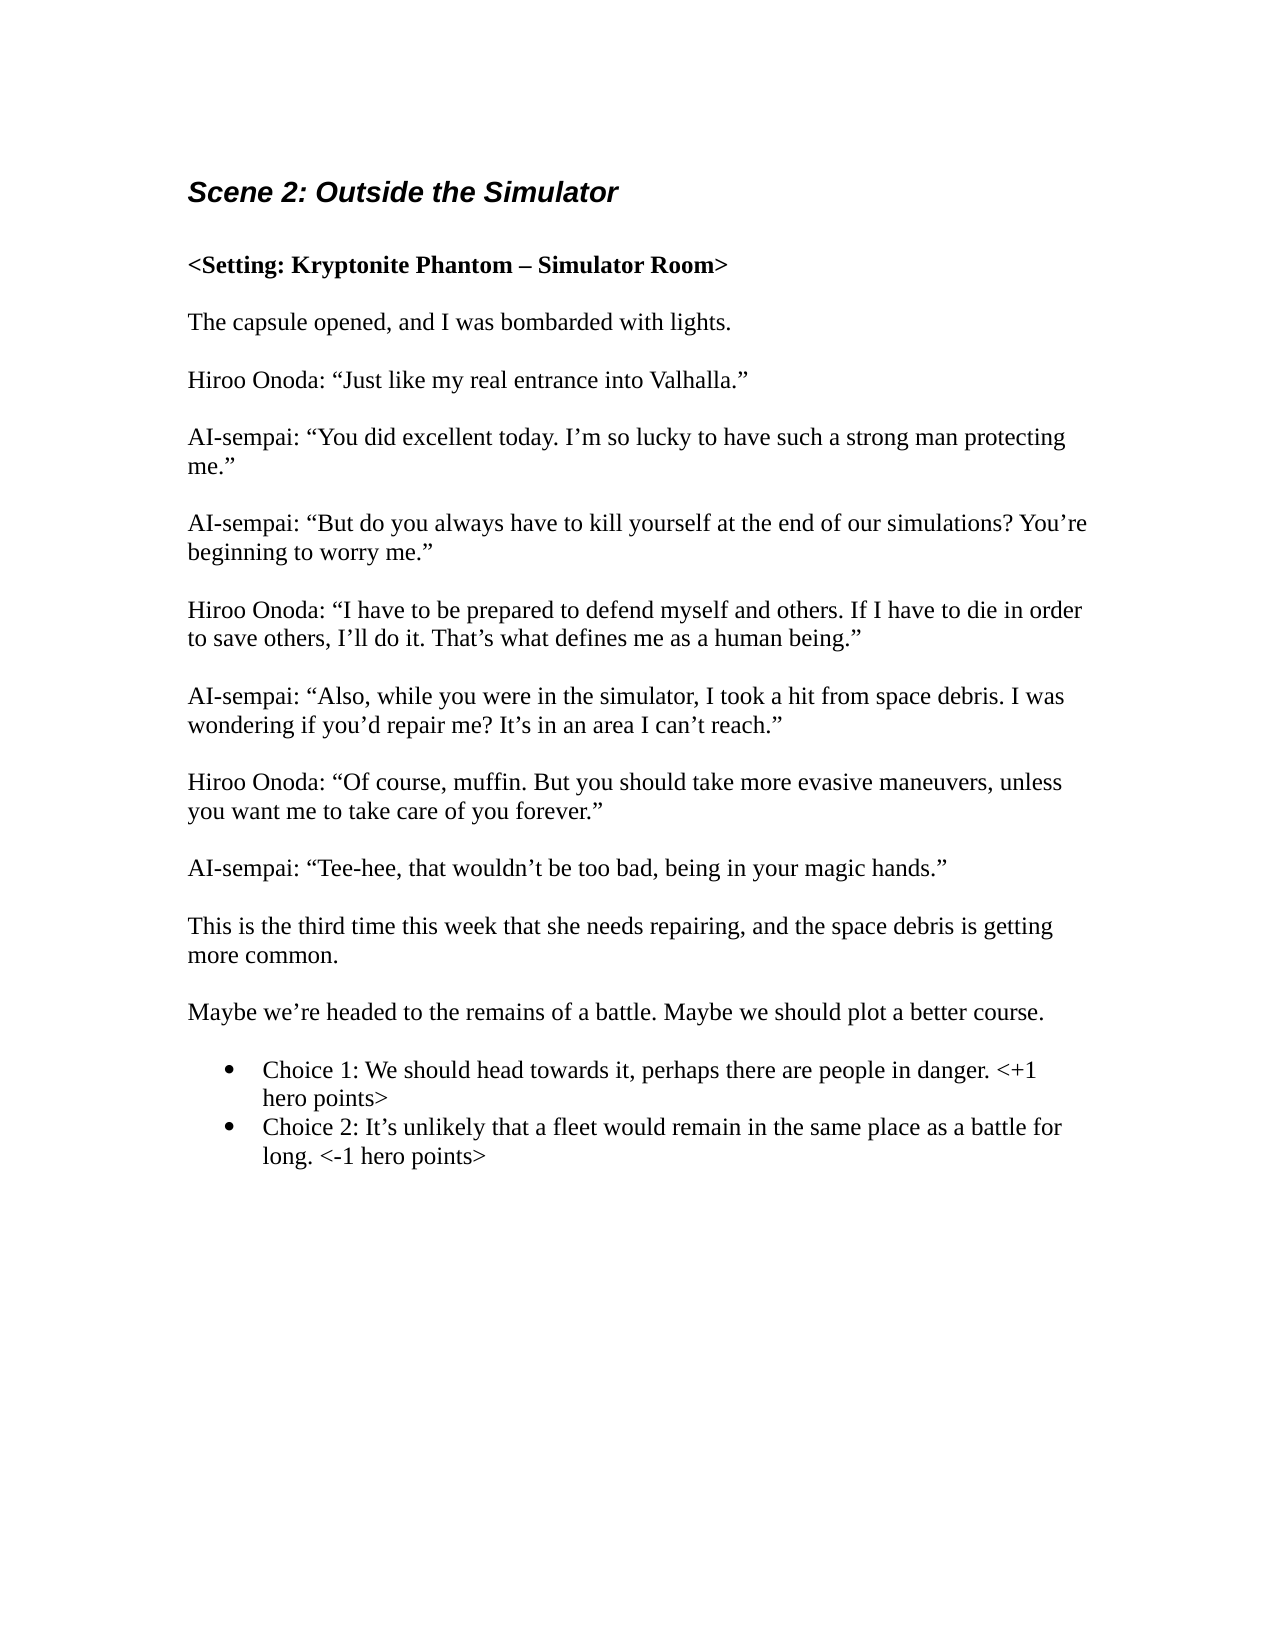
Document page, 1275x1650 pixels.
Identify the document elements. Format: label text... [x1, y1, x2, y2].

text This is the third time this week that she needs repairing, and the space debris is getting more common. [187, 911, 1087, 968]
text Hiroo Onoda: “Of course, muffin. But you should take more evasive maneuvers, unless you want me to take care of you forever.” [187, 767, 1087, 825]
text The capsule opened, and I was bombarded with lights. [187, 307, 1087, 336]
list Choice 1: We should head towards it, perhaps there are people in danger. <+1 hero points> [225, 1055, 1087, 1112]
text <Setting: Kryptonite Phantom – Simulator Room> [187, 250, 1087, 278]
text Hiroo Onoda: “I have to be prepared to defend myself and others. If I have to die in order to save others, I’ll do it. That’s what defines me as a human being.” [187, 595, 1087, 652]
text Hiroo Onoda: “Just like my real entrance into Valhalla.” [187, 365, 1087, 393]
text AI-sempai: “Also, while you were in the simulator, I took a hit from space debris. I was wondering if you’d repair me? It’s in an area I can’t reach.” [187, 681, 1087, 738]
text AI-sempai: “But do you always have to kill yourself at the end of our simulations? You’re beginning to worry me.” [187, 508, 1087, 566]
text AI-sempai: “You did excellent today. I’m so lucky to have such a strong man protecting me.” [187, 422, 1087, 480]
list Choice 2: It’s unlikely that a fleet would remain in the same place as a battle for long. <-1 hero points> [225, 1112, 1087, 1170]
text AI-sempai: “Tee-hee, that wouldn’t be too bad, being in your magic hands.” [187, 853, 1087, 882]
text Maybe we’re headed to the remains of a battle. Maybe we should plot a better course. [187, 997, 1087, 1026]
subtitle Scene 2: Outside the Simulator [187, 175, 1087, 208]
